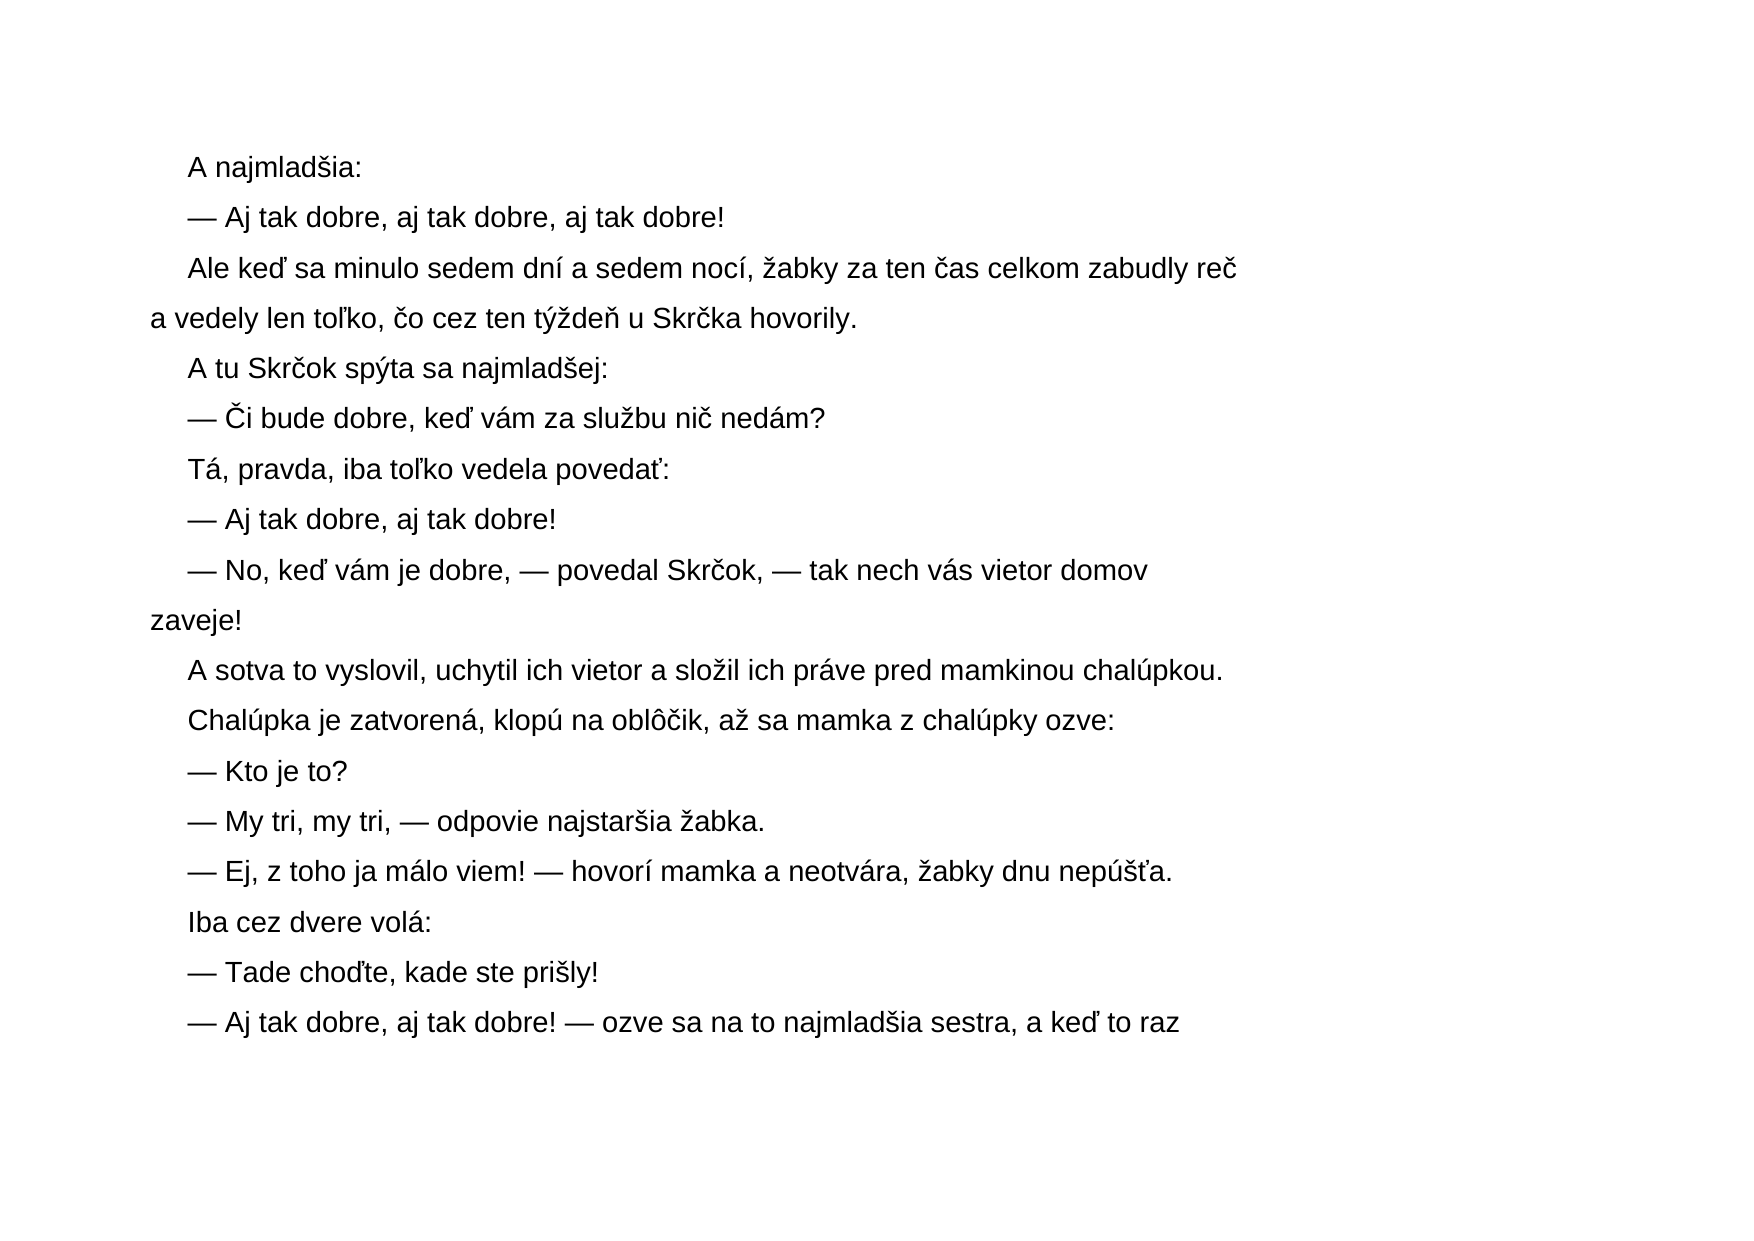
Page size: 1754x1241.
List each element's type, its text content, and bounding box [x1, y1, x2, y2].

text — No, keď vám je dobre, — povedal Skrčok, — tak nech vás vietor domov zaveje! [150, 552, 1243, 636]
text — Kto je to? [150, 754, 1243, 787]
text Ale keď sa minulo sedem dní a sedem nocí, žabky za ten čas celkom zabudly reč a vedely len toľko, čo cez ten týždeň u Skrčka hovorily. [150, 251, 1243, 334]
text — Tade choďte, kade ste prišly! [150, 955, 1243, 988]
text — Aj tak dobre, aj tak dobre! [150, 502, 1243, 536]
text — Ej, z toho ja málo viem! — hovorí mamka a neotvára, žabky dnu nepúšťa. [150, 854, 1243, 888]
text A tu Skrčok spýta sa najmladšej: [150, 351, 1243, 385]
text — Aj tak dobre, aj tak dobre! — ozve sa na to najmladšia sestra, a keď to raz [150, 1005, 1243, 1039]
text — Aj tak dobre, aj tak dobre, aj tak dobre! [150, 200, 1243, 234]
text A sotva to vyslovil, uchytil ich vietor a složil ich práve pred mamkinou chalúpkou. [150, 653, 1243, 687]
text A najmladšia: [150, 150, 1243, 183]
text — My tri, my tri, — odpovie najstaršia žabka. [150, 804, 1243, 838]
text Chalúpka je zatvorená, klopú na oblôčik, až sa mamka z chalúpky ozve: [150, 703, 1243, 737]
text — Či bude dobre, keď vám za službu nič nedám? [150, 402, 1243, 435]
text Iba cez dvere volá: [150, 905, 1243, 938]
text Tá, pravda, iba toľko vedela povedať: [150, 452, 1243, 485]
